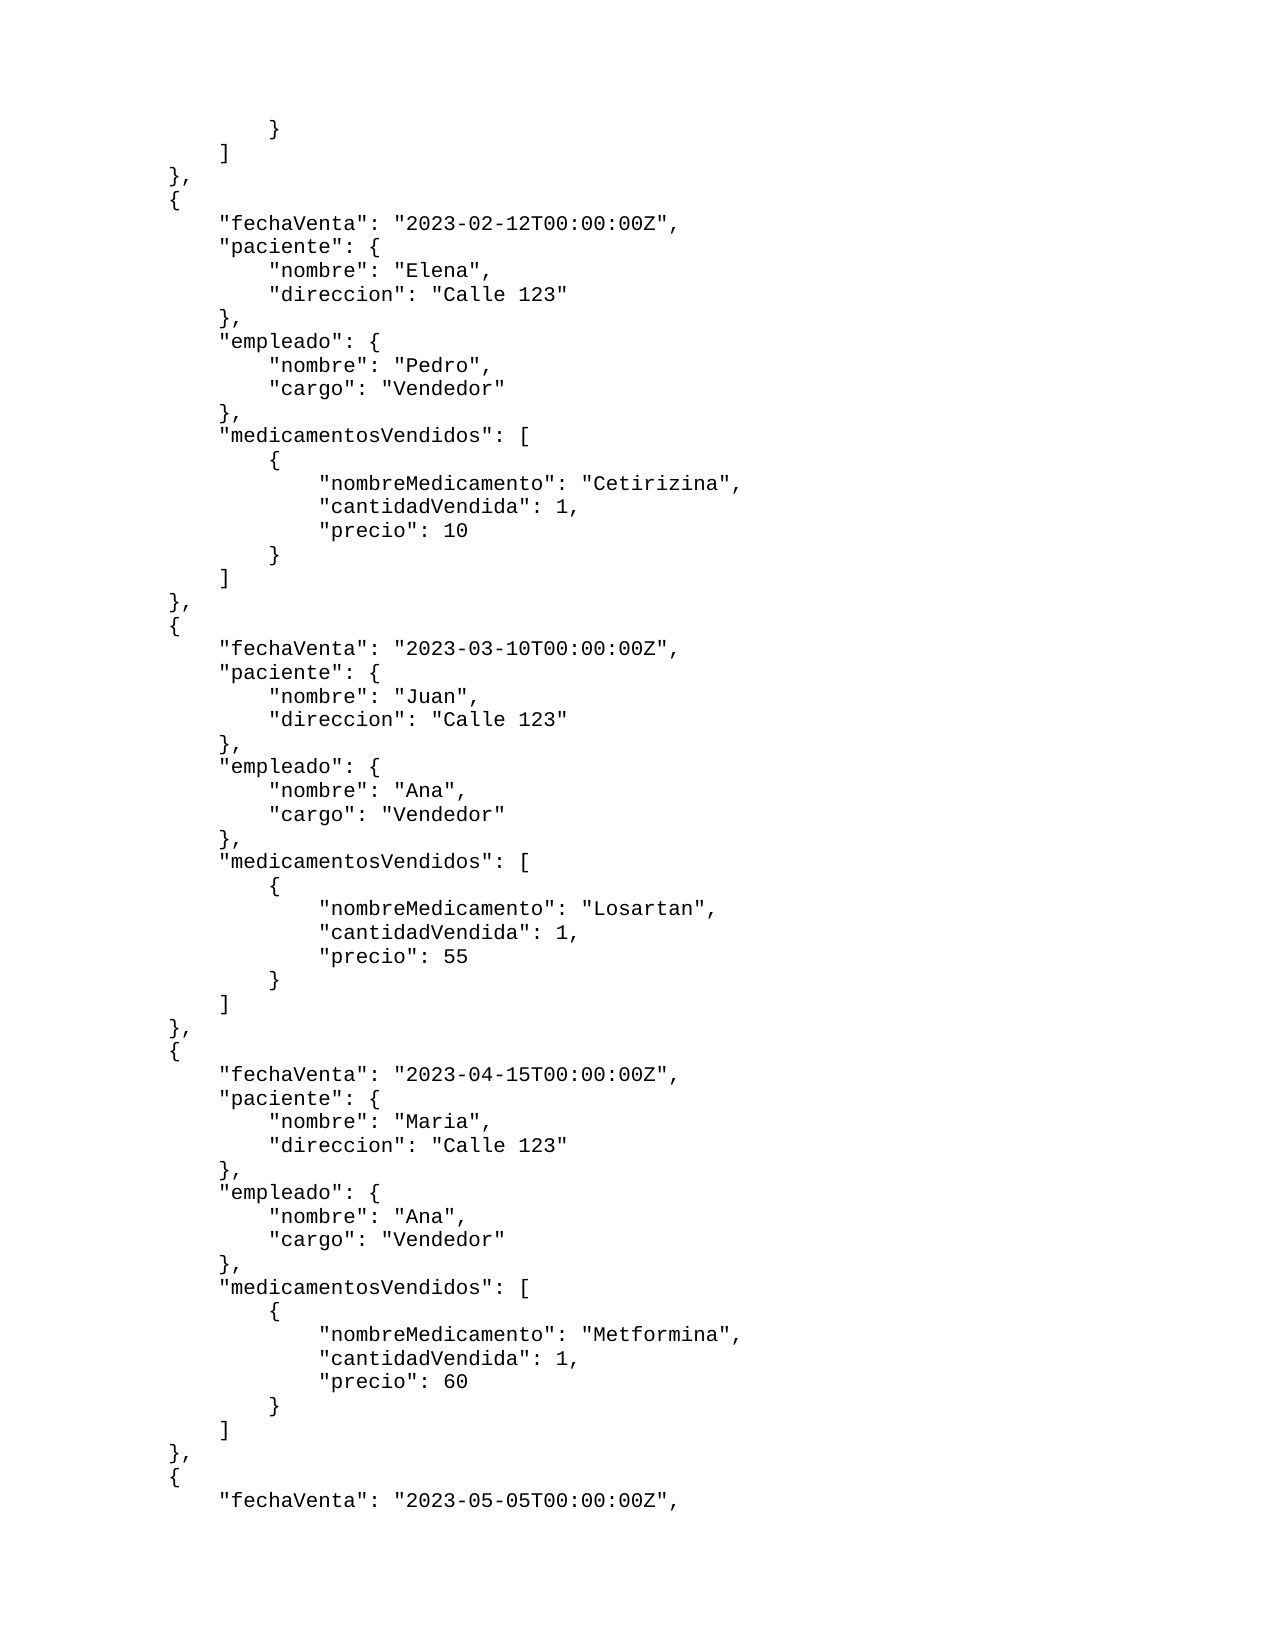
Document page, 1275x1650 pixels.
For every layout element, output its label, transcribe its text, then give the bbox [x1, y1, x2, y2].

text } [118, 118, 1157, 142]
text }, [118, 827, 1157, 851]
text "paciente": { [118, 662, 1157, 686]
text { [118, 189, 1157, 213]
text "cargo": "Vendedor" [118, 1229, 1157, 1253]
text "paciente": { [118, 236, 1157, 260]
text } [118, 969, 1157, 993]
text "cantidadVendida": 1, [118, 1348, 1157, 1371]
text "nombreMedicamento": "Cetirizina", [118, 473, 1157, 496]
text }, [118, 591, 1157, 615]
text }, [118, 307, 1157, 331]
text }, [118, 733, 1157, 757]
text "direccion": "Calle 123" [118, 709, 1157, 733]
text "empleado": { [118, 757, 1157, 780]
text "fechaVenta": "2023-05-05T00:00:00Z", [118, 1489, 1157, 1513]
text { [118, 615, 1157, 638]
text "nombre": "Elena", [118, 260, 1157, 284]
text "precio": 55 [118, 946, 1157, 969]
text "cargo": "Vendedor" [118, 378, 1157, 402]
text "direccion": "Calle 123" [118, 1135, 1157, 1158]
text "cantidadVendida": 1, [118, 496, 1157, 520]
text } [118, 1395, 1157, 1419]
text }, [118, 1253, 1157, 1277]
text "medicamentosVendidos": [ [118, 1277, 1157, 1300]
text "cargo": "Vendedor" [118, 804, 1157, 827]
text "fechaVenta": "2023-03-10T00:00:00Z", [118, 638, 1157, 662]
text { [118, 1300, 1157, 1324]
text ] [118, 993, 1157, 1017]
text "cantidadVendida": 1, [118, 922, 1157, 946]
text { [118, 875, 1157, 898]
text } [118, 544, 1157, 567]
text "nombre": "Ana", [118, 780, 1157, 804]
text }, [118, 1017, 1157, 1040]
text "nombre": "Ana", [118, 1206, 1157, 1229]
text "nombre": "Pedro", [118, 354, 1157, 378]
text "nombreMedicamento": "Losartan", [118, 898, 1157, 922]
text { [118, 1040, 1157, 1064]
text ] [118, 1419, 1157, 1442]
text }, [118, 1442, 1157, 1466]
text }, [118, 1158, 1157, 1182]
text "nombre": "Juan", [118, 686, 1157, 709]
text "fechaVenta": "2023-04-15T00:00:00Z", [118, 1064, 1157, 1088]
text "nombreMedicamento": "Metformina", [118, 1324, 1157, 1348]
text "paciente": { [118, 1088, 1157, 1111]
text }, [118, 165, 1157, 189]
text "nombre": "Maria", [118, 1111, 1157, 1135]
text "precio": 10 [118, 520, 1157, 544]
text }, [118, 402, 1157, 426]
text "precio": 60 [118, 1371, 1157, 1395]
text "direccion": "Calle 123" [118, 284, 1157, 307]
text "empleado": { [118, 331, 1157, 354]
text { [118, 449, 1157, 473]
text "medicamentosVendidos": [ [118, 851, 1157, 875]
text ] [118, 142, 1157, 165]
text ] [118, 567, 1157, 591]
text { [118, 1466, 1157, 1489]
text "fechaVenta": "2023-02-12T00:00:00Z", [118, 213, 1157, 236]
text "empleado": { [118, 1182, 1157, 1206]
text "medicamentosVendidos": [ [118, 426, 1157, 449]
